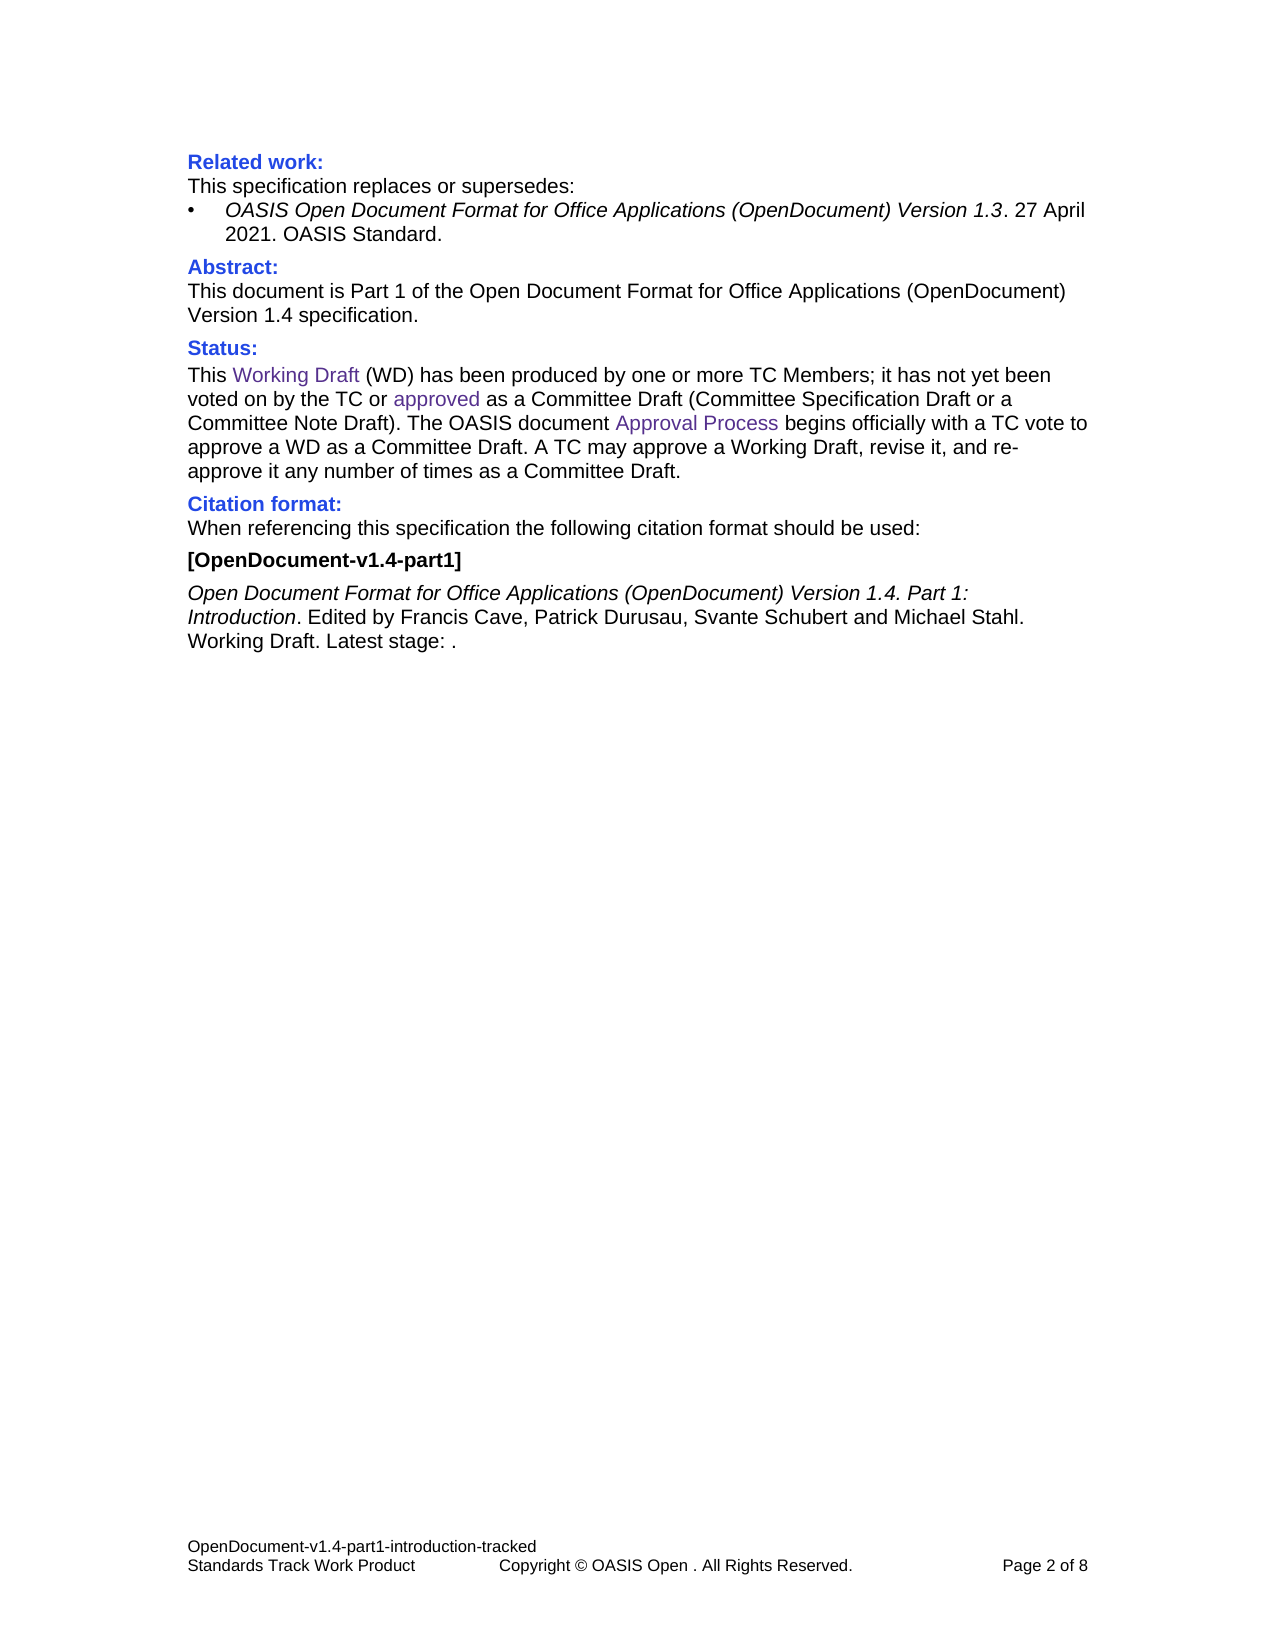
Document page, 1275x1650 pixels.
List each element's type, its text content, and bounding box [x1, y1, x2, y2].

list OASIS Open Document Format for Office Applications (OpenDocument) Version 1.3. 27 April 2021. OASIS Standard. [187, 198, 1088, 246]
text Open Document Format for Office Applications (OpenDocument) Version 1.4. Part 1: Introduction. Edited by Francis Cave, Patrick Durusau, Svante Schubert and Michael Stahl. Working Draft. Latest stage: . [187, 581, 1088, 653]
title Status: [187, 336, 1088, 360]
title This specification replaces or supersedes: [187, 174, 1088, 198]
title Citation format: [187, 491, 1088, 515]
title Abstract: [187, 255, 1088, 279]
text This document is Part 1 of the Open Document Format for Office Applications (OpenDocument) Version 1.4 specification. [187, 279, 1088, 327]
title [OpenDocument-v1.4-part1] [187, 548, 1088, 572]
text This Working Draft (WD) has been produced by one or more TC Members; it has not yet been voted on by the TC or approved as a Committee Draft (Committee Specification Draft or a Committee Note Draft). The OASIS document Approval Process begins officially with a TC vote to approve a WD as a Committee Draft. A TC may approve a Working Draft, revise it, and re-approve it any number of times as a Committee Draft. [187, 363, 1088, 482]
title Related work: [187, 150, 1088, 174]
title When referencing this specification the following citation format should be used: [187, 515, 1088, 539]
